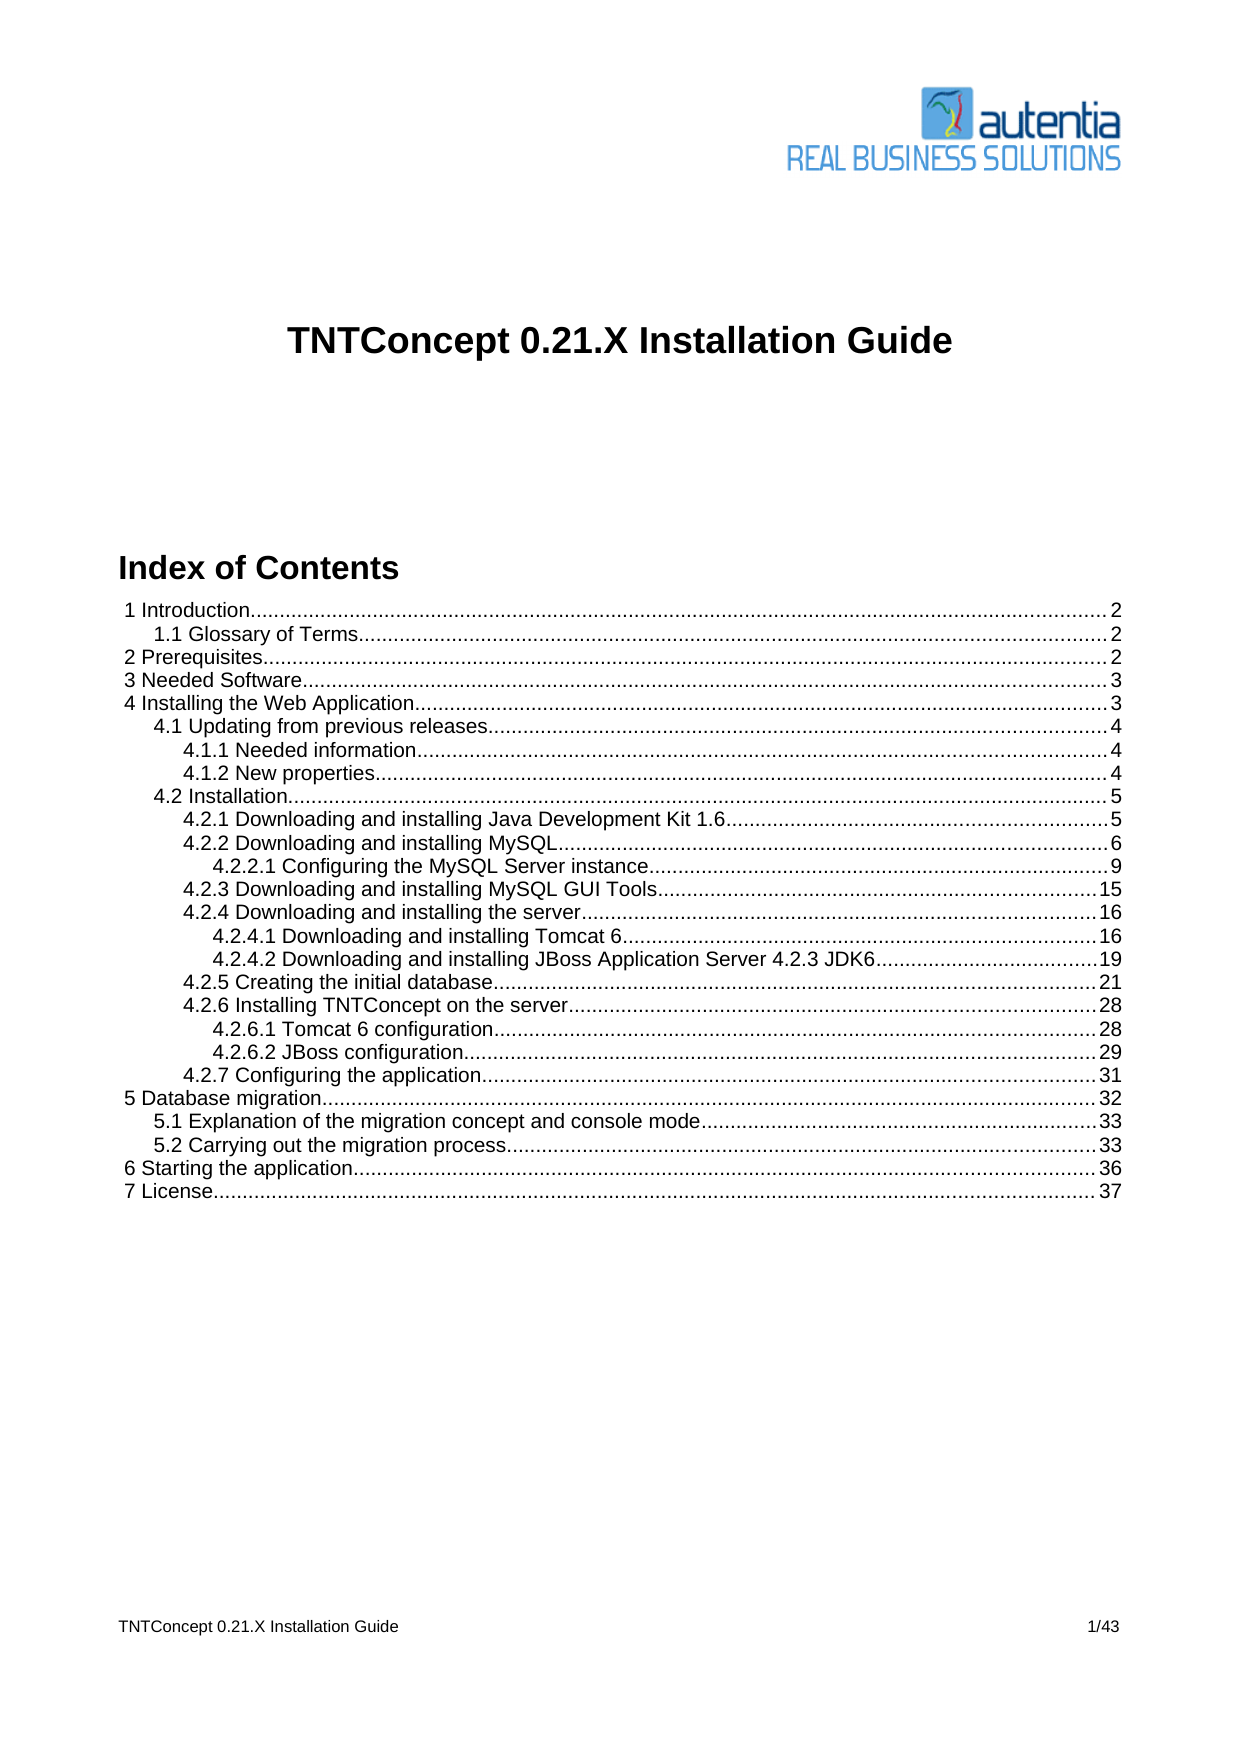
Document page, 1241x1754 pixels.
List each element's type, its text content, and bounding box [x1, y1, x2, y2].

text 7 License 37 [118, 1180, 1122, 1203]
text 2 Prerequisites 2 [118, 645, 1122, 669]
text 4.2.5 Creating the initial database 21 [177, 971, 1122, 994]
text 3 Needed Software 3 [118, 669, 1122, 692]
text 4.2.7 Configuring the application 31 [177, 1063, 1122, 1087]
subtitle Index of Contents [118, 549, 1122, 586]
text 4.1 Updating from previous releases 4 [148, 715, 1122, 738]
text 4.2.4.1 Downloading and installing Tomcat 6 16 [207, 924, 1122, 947]
text 4.2.4.2 Downloading and installing JBoss Application Server 4.2.3 JDK6 19 [207, 947, 1122, 971]
text 5 Database migration 32 [118, 1087, 1122, 1110]
text 4.2.6.1 Tomcat 6 configuration 28 [207, 1017, 1122, 1040]
text 4.2.4 Downloading and installing the server 16 [177, 901, 1122, 924]
text 4.2.6.2 JBoss configuration 29 [207, 1040, 1122, 1063]
text 5.1 Explanation of the migration concept and console mode 33 [148, 1110, 1122, 1133]
text 4.2.2 Downloading and installing MySQL 6 [177, 831, 1122, 854]
text 5.2 Carrying out the migration process 33 [148, 1133, 1122, 1156]
text 1.1 Glossary of Terms 2 [148, 622, 1122, 645]
text 4.2.3 Downloading and installing MySQL GUI Tools 15 [177, 878, 1122, 901]
text 1 Introduction 2 [118, 599, 1122, 622]
text TNTConcept 0.21.X Installation Guide [118, 320, 1122, 362]
text 4.2.6 Installing TNTConcept on the server 28 [177, 994, 1122, 1017]
text 4.2.1 Downloading and installing Java Development Kit 1.6 5 [177, 808, 1122, 831]
text 4.2 Installation 5 [148, 785, 1122, 808]
text 6 Starting the application 36 [118, 1156, 1122, 1180]
text 4.1.1 Needed information 4 [177, 738, 1122, 762]
picture [782, 85, 1123, 178]
text 4 Installing the Web Application 3 [118, 692, 1122, 715]
text 4.1.2 New properties 4 [177, 762, 1122, 785]
text 4.2.2.1 Configuring the MySQL Server instance 9 [207, 854, 1122, 878]
